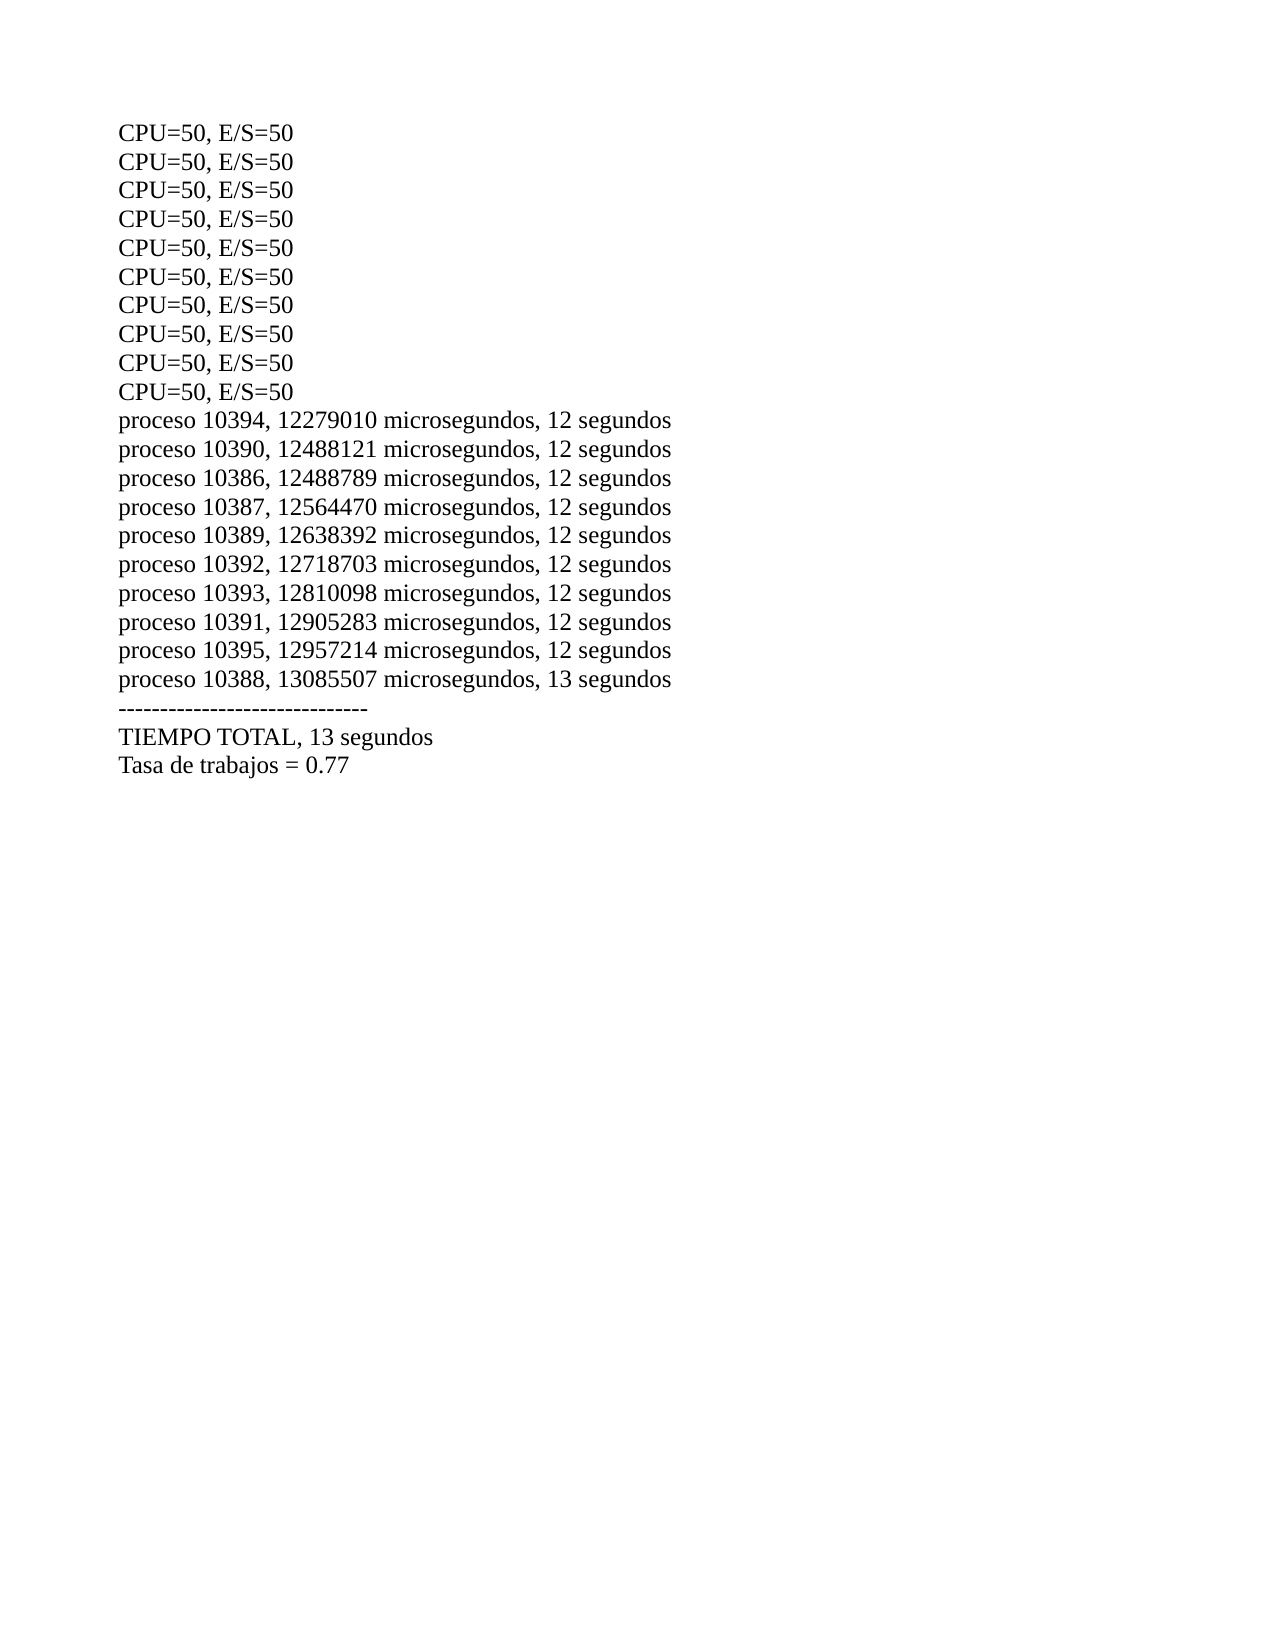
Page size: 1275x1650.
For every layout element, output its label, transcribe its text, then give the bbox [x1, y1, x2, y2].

text proceso 10394, 12279010 microsegundos, 12 segundos [118, 406, 1157, 434]
text proceso 10395, 12957214 microsegundos, 12 segundos [118, 636, 1157, 664]
text proceso 10389, 12638392 microsegundos, 12 segundos [118, 521, 1157, 549]
text CPU=50, E/S=50 [118, 118, 1157, 147]
text CPU=50, E/S=50 [118, 377, 1157, 406]
text CPU=50, E/S=50 [118, 262, 1157, 291]
text CPU=50, E/S=50 [118, 291, 1157, 319]
text CPU=50, E/S=50 [118, 319, 1157, 348]
text CPU=50, E/S=50 [118, 204, 1157, 233]
text ------------------------------ [118, 693, 1157, 722]
text proceso 10393, 12810098 microsegundos, 12 segundos [118, 578, 1157, 607]
text proceso 10387, 12564470 microsegundos, 12 segundos [118, 492, 1157, 521]
text CPU=50, E/S=50 [118, 348, 1157, 377]
text CPU=50, E/S=50 [118, 147, 1157, 176]
text proceso 10390, 12488121 microsegundos, 12 segundos [118, 434, 1157, 463]
text proceso 10388, 13085507 microsegundos, 13 segundos [118, 664, 1157, 693]
text proceso 10391, 12905283 microsegundos, 12 segundos [118, 607, 1157, 636]
text CPU=50, E/S=50 [118, 176, 1157, 204]
text Tasa de trabajos = 0.77 [118, 751, 1157, 779]
text proceso 10392, 12718703 microsegundos, 12 segundos [118, 549, 1157, 578]
text TIEMPO TOTAL, 13 segundos [118, 722, 1157, 751]
text proceso 10386, 12488789 microsegundos, 12 segundos [118, 463, 1157, 492]
text CPU=50, E/S=50 [118, 233, 1157, 262]
